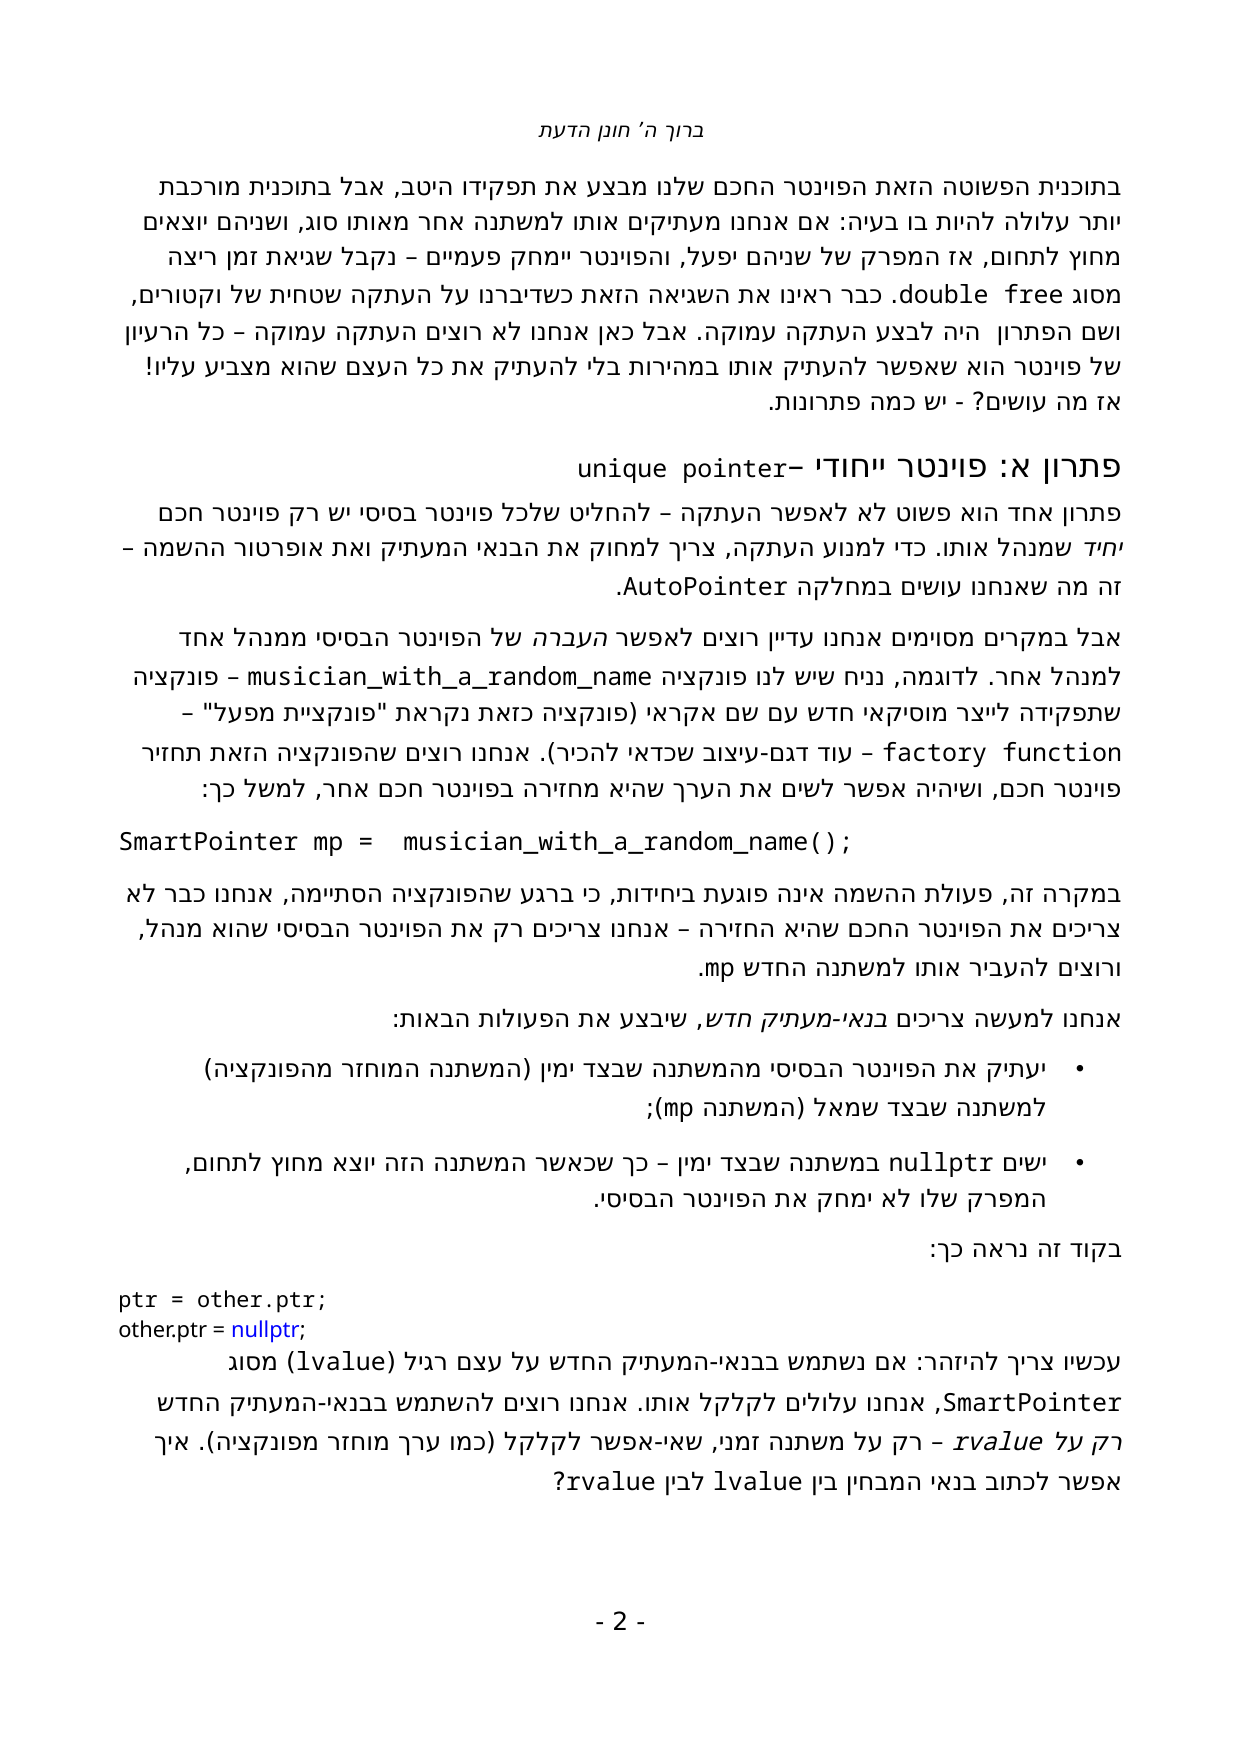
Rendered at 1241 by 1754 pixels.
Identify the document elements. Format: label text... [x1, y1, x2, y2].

text פתרון אחד הוא פשוט לא לאפשר העתקה – להחליט שלכל פוינטר בסיסי יש רק פוינטר חכם יחיד שמנהל אותו. כדי למנוע העתקה, צריך למחוק את הבנאי המעתיק ואת אופרטור ההשמה – זה מה שאנחנו עושים במחלקה AutoPointer. [118, 498, 1122, 602]
text בקוד זה נראה כך: [118, 1234, 1122, 1263]
text במקרה זה, פעולת ההשמה אינה פוגעת ביחידות, כי ברגע שהפונקציה הסתיימה, אנחנו כבר לא צריכים את הפוינטר החכם שהיא החזירה – אנחנו צריכים רק את הפוינטר הבסיסי שהוא מנהל, ורוצים להעביר אותו למשתנה החדש mp. [118, 879, 1122, 983]
text אבל במקרים מסוימים אנחנו עדיין רוצים לאפשר העברה של הפוינטר הבסיסי ממנהל אחד למנהל אחר. לדוגמה, נניח שיש לנו פונקציה musician_with_a_random_name – פונקציה שתפקידה לייצר מוסיקאי חדש עם שם אקראי (פונקציה כזאת נקראת "פונקציית מפעל" – factory function – עוד דגם-עיצוב שכדאי להכיר). אנחנו רוצים שהפונקציה הזאת תחזיר פוינטר חכם, ושיהיה אפשר לשים את הערך שהיא מחזירה בפוינטר חכם אחר, למשל כך: [118, 623, 1122, 803]
list יעתיק את הפוינטר הבסיסי מהמשתנה שבצד ימין (המשתנה המוחזר מהפונקציה) למשתנה שבצד שמאל (המשתנה mp); [118, 1054, 1084, 1123]
text עכשיו צריך להיזהר: אם נשתמש בבנאי-המעתיק החדש על עצם רגיל (lvalue) מסוג SmartPointer, אנחנו עלולים לקלקל אותו. אנחנו רוצים להשתמש בבנאי-המעתיק החדש רק על rvalue – רק על משתנה זמני, שאי-אפשר לקלקל (כמו ערך מוחזר מפונקציה). איך אפשר לכתוב בנאי המבחין בין lvalue לבין rvalue? [118, 1343, 1122, 1498]
text other.ptr = nullptr; [118, 1313, 1122, 1343]
text בתוכנית הפשוטה הזאת הפוינטר החכם שלנו מבצע את תפקידו היטב, אבל בתוכנית מורכבת יותר עלולה להיות בו בעיה: אם אנחנו מעתיקים אותו למשתנה אחר מאותו סוג, ושניהם יוצאים מחוץ לתחום, אז המפרק של שניהם יפעל, והפוינטר יימחק פעמיים – נקבל שגיאת זמן ריצה מסוג double free. כבר ראינו את השגיאה הזאת כשדיברנו על העתקה שטחית של וקטורים, ושם הפתרון היה לבצע העתקה עמוקה. אבל כאן אנחנו לא רוצים העתקה עמוקה – כל הרעיון של פוינטר הוא שאפשר להעתיק אותו במהירות בלי להעתיק את כל העצם שהוא מצביע עליו! אז מה עושים? - יש כמה פתרונות. [118, 172, 1122, 416]
subtitle פתרון א: פוינטר ייחודי –unique pointer [118, 447, 1122, 486]
list ישים nullptr במשתנה שבצד ימין – כך שכאשר המשתנה הזה יוצא מחוץ לתחום, המפרק שלו לא ימחק את הפוינטר הבסיסי. [118, 1145, 1084, 1214]
text ptr = other.ptr; [118, 1284, 1122, 1313]
text אנחנו למעשה צריכים בנאי-מעתיק חדש, שיבצע את הפעולות הבאות: [118, 1005, 1122, 1034]
text SmartPointer mp = musician_with_a_random_name(); [118, 824, 1122, 858]
